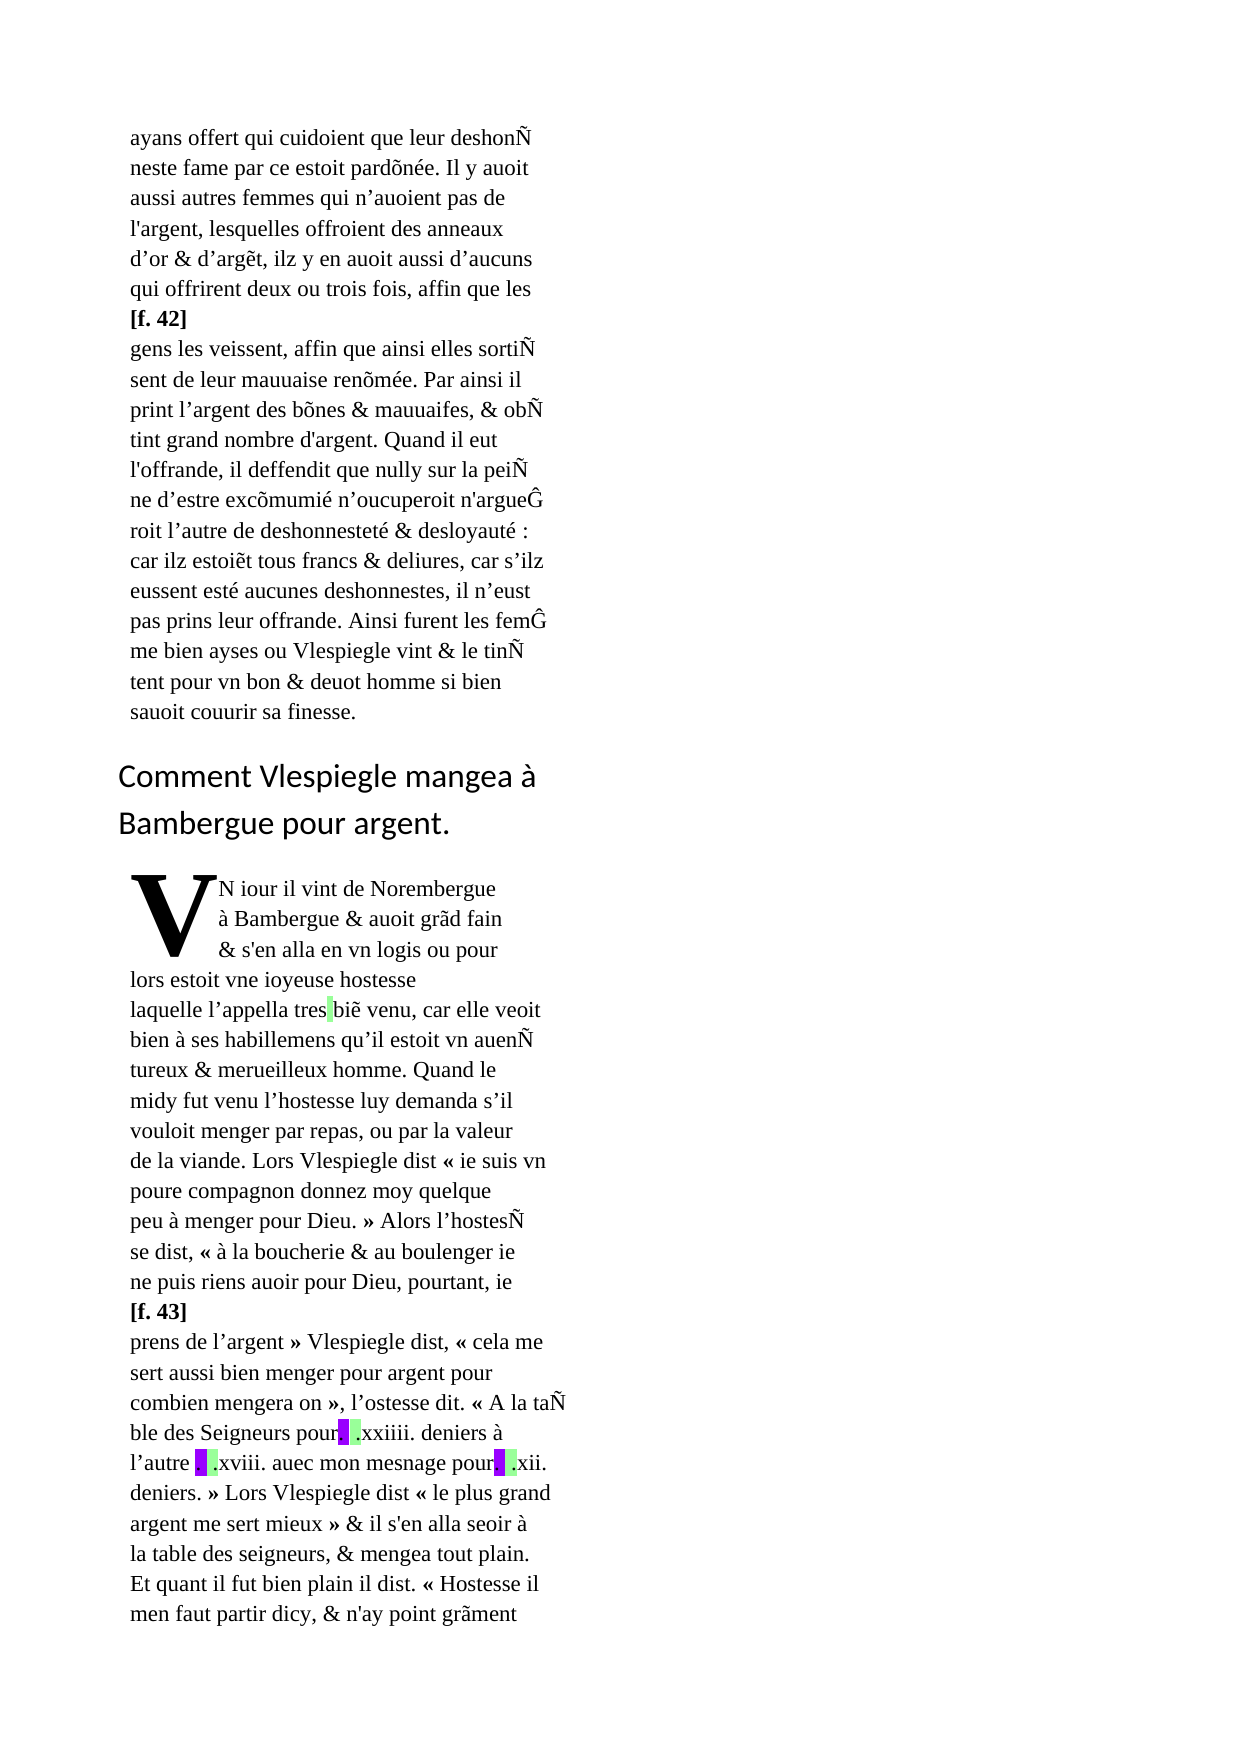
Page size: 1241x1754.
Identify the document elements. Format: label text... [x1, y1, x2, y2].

text ayans offert qui cuidoient que leur deshonÑ neste fame par ce estoit pardõnée. Il y auoit aussi autres femmes qui n’auoient pas de l'argent, lesquelles offroient des anneaux d’or & d’argẽt, ilz y en auoit aussi d’aucuns qui offrirent deux ou trois fois, affin que les [f. 42] gens les veissent, affin que ainsi elles sortiÑ sent de leur mauuaise renõmée. Par ainsi il print l’argent des bõnes & mauuaifes, & obÑ tint grand nombre d'argent. Quand il eut l'offrande, il deffendit que nully sur la peiÑ ne d’estre excõmumié n’oucuperoit n'argueĜ roit l’autre de deshonnesteté & desloyauté : car ilz estoiẽt tous francs & deliures, car s’ilz eussent esté aucunes deshonnestes, il n’eust pas prins leur offrande. Ainsi furent les femĜ me bien ayses ou Vlespiegle vint & le tinÑ tent pour vn bon & deuot homme si bien sauoit couurir sa finesse. [118, 118, 1122, 730]
text Comment Vlespiegle mangea à Bambergue pour argent. [118, 755, 1122, 842]
text VN iour il vint de Norembergue à Bambergue & auoit grãd fain & s'en alla en vn logis ou pour lors estoit vne ioyeuse hostesse laquelle l’appella tres biẽ venu, car elle veoit bien à ses habillemens qu’il estoit vn auenÑ tureux & merueilleux homme. Quand le midy fut venu l’hostesse luy demanda s’il vouloit menger par repas, ou par la valeur de la viande. Lors Vlespiegle dist « ie suis vn poure compagnon donnez moy quelque peu à menger pour Dieu. » Alors l’hostesÑ se dist, « à la boucherie & au boulenger ie ne puis riens auoir pour Dieu, pourtant, ie [f. 43] prens de l’argent » Vlespiegle dist, « cela me sert aussi bien menger pour argent pour combien mengera on », l’ostesse dit. « A la taÑ ble des Seigneurs pour. .xxiiii. deniers à l’autre . .xviii. auec mon mesnage pour. .xii. deniers. » Lors Vlespiegle dist « le plus grand argent me sert mieux » & il s'en alla seoir à la table des seigneurs, & mengea tout plain. Et quant il fut bien plain il dist. « Hostesse il men faut partir dicy, & n'ay point grãment [118, 869, 1122, 1633]
